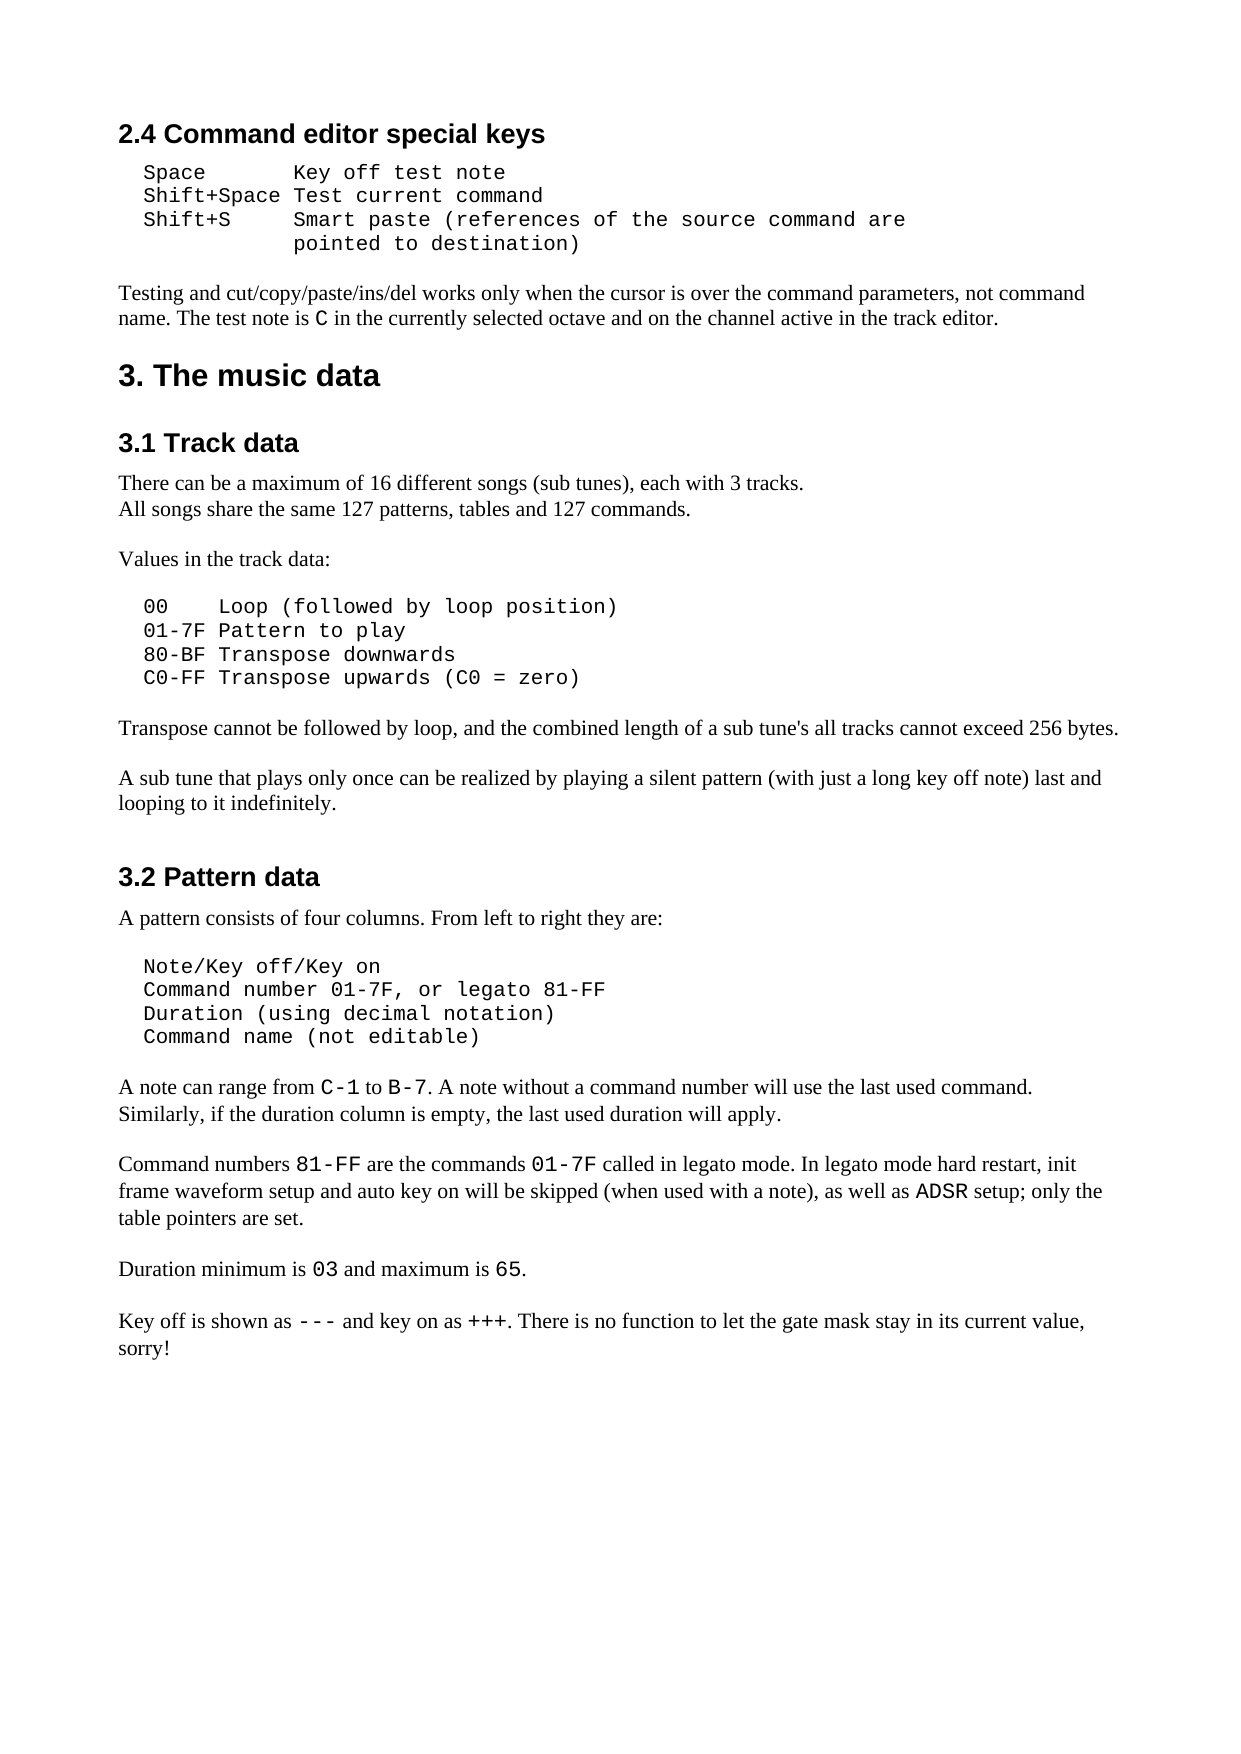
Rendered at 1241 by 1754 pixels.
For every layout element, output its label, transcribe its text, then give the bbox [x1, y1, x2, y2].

text A note can range from C-1 to B-7. A note without a command number will use the last used command. [118, 1074, 1122, 1101]
text Shift+Space Test current command [118, 186, 1122, 209]
text A sub tune that plays only once can be realized by playing a silent pattern (with just a long key off note) last and looping to it indefinitely. [118, 765, 1122, 815]
text 00 Loop (followed by loop position) [118, 596, 1122, 620]
text Note/Key off/Key on [118, 956, 1122, 979]
subtitle 2.4 Command editor special keys [118, 118, 1122, 149]
text Similarly, if the duration column is empty, the last used duration will apply. [118, 1101, 1122, 1126]
text Key off is shown as --- and key on as +++. There is no function to let the gate mask stay in its current value, sorry! [118, 1308, 1122, 1360]
subtitle 3.2 Pattern data [118, 861, 1122, 893]
text 01-7F Pattern to play [118, 620, 1122, 644]
text C0-FF Transpose upwards (C0 = zero) [118, 667, 1122, 691]
text A pattern consists of four columns. From left to right they are: [118, 905, 1122, 930]
text Command number 01-7F, or legato 81-FF [118, 979, 1122, 1003]
text pointed to destination) [118, 233, 1122, 256]
text There can be a maximum of 16 different songs (sub tunes), each with 3 tracks. [118, 470, 1122, 496]
text 80-BF Transpose downwards [118, 644, 1122, 667]
text Testing and cut/copy/paste/ins/del works only when the cursor is over the command parameters, not command name. The test note is C in the currently selected octave and on the channel active in the track editor. [118, 280, 1122, 332]
subtitle 3.1 Track data [118, 427, 1122, 458]
text Transpose cannot be followed by loop, and the combined length of a sub tune's all tracks cannot exceed 256 bytes. [118, 714, 1122, 740]
text All songs share the same 127 patterns, tables and 127 commands. [118, 496, 1122, 521]
text Shift+S Smart paste (references of the source command are [118, 209, 1122, 233]
text Duration minimum is 03 and maximum is 65. [118, 1256, 1122, 1283]
text Duration (using decimal notation) [118, 1003, 1122, 1027]
text Command numbers 81-FF are the commands 01-7F called in legato mode. In legato mode hard restart, init frame waveform setup and auto key on will be skipped (when used with a note), as well as ADSR setup; only the table pointers are set. [118, 1151, 1122, 1230]
text Command name (not editable) [118, 1027, 1122, 1050]
subtitle 3. The music data [118, 357, 1122, 393]
text Values in the track data: [118, 546, 1122, 571]
text Space Key off test note [118, 162, 1122, 186]
